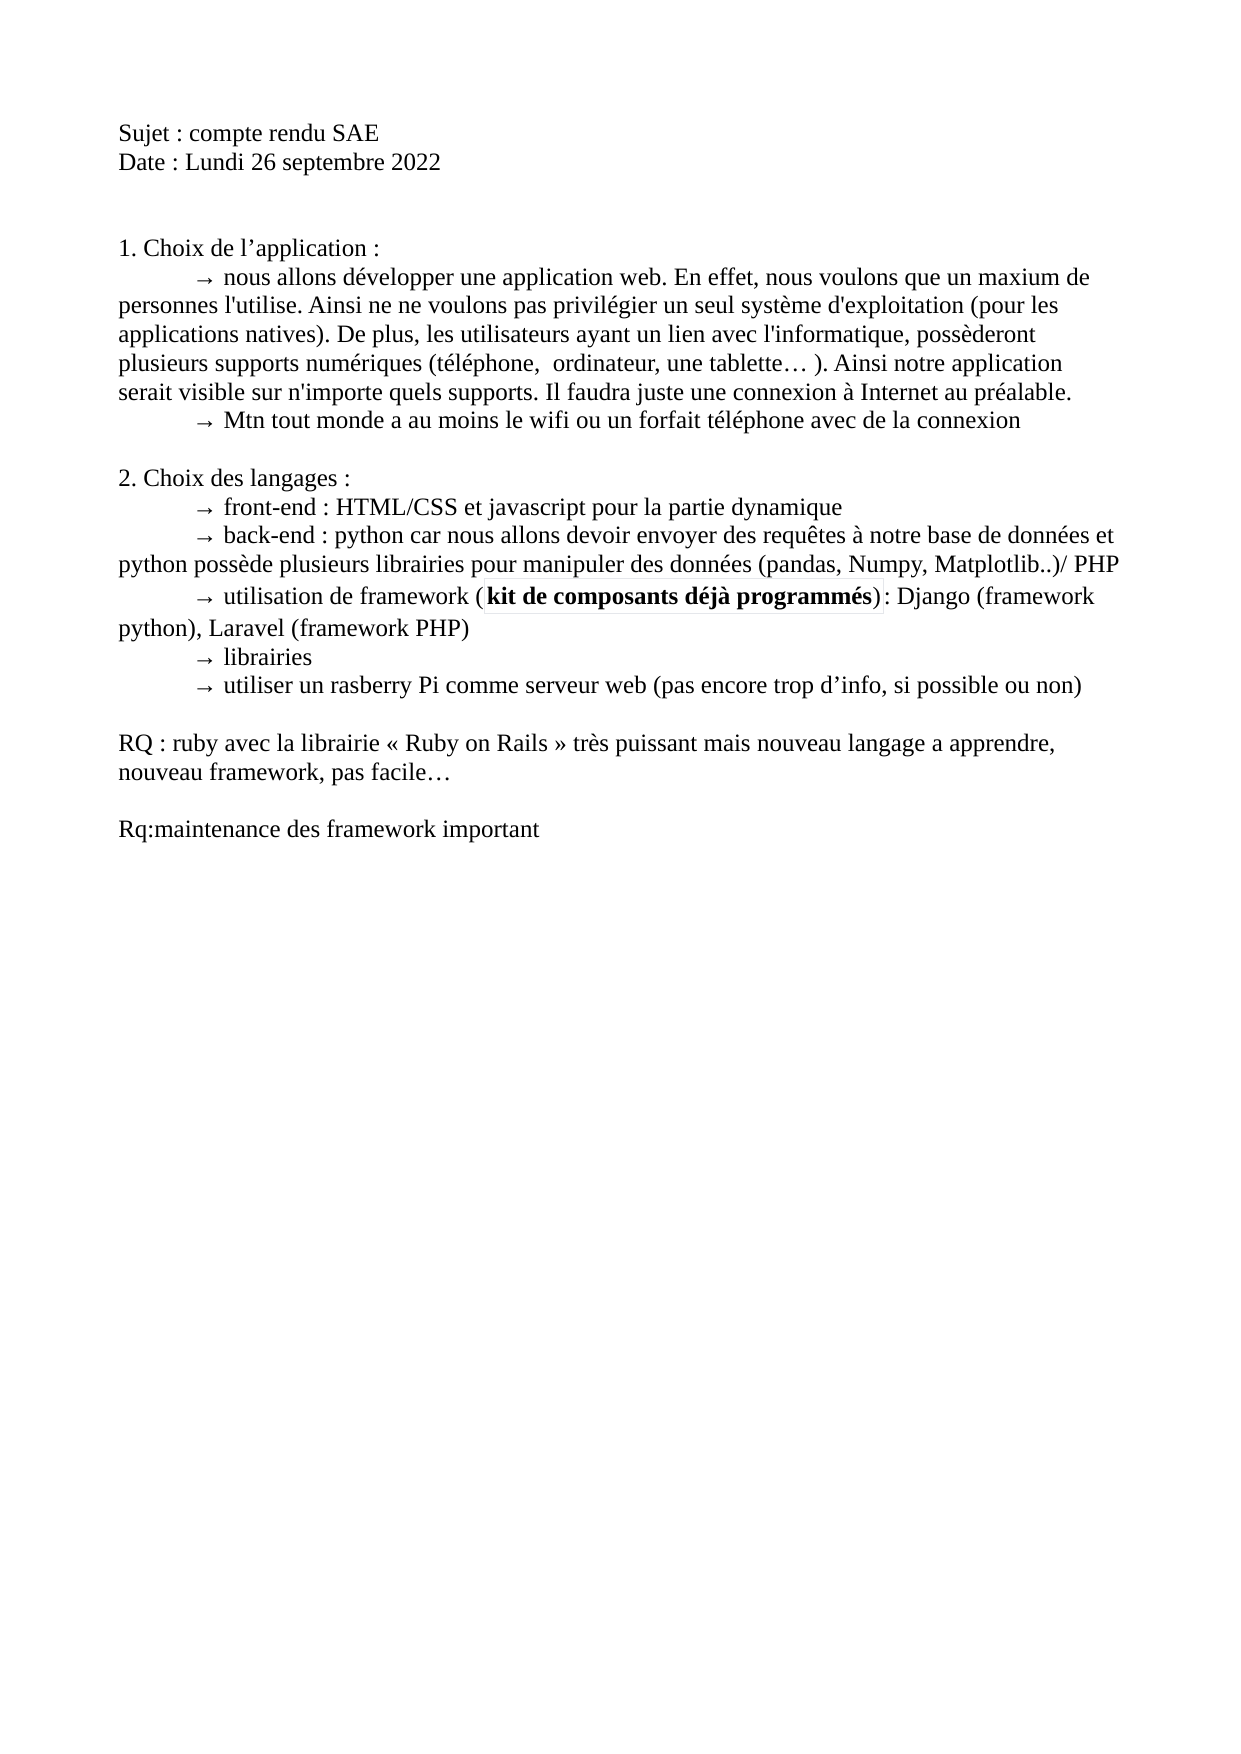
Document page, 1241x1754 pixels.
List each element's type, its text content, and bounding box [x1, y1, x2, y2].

text RQ : ruby avec la librairie « Ruby on Rails » très puissant mais nouveau langage a apprendre, nouveau framework, pas facile… [118, 728, 1122, 785]
text → nous allons développer une application web. En effet, nous voulons que un maxium de personnes l'utilise. Ainsi ne ne voulons pas privilégier un seul système d'exploitation (pour les applications natives). De plus, les utilisateurs ayant un lien avec l'informatique, possèderont plusieurs supports numériques (téléphone, ordinateur, une tablette… ). Ainsi notre application serait visible sur n'importe quels supports. Il faudra juste une connexion à Internet au préalable. [118, 262, 1122, 406]
text 2. Choix des langages : [118, 463, 1122, 492]
text → utiliser un rasberry Pi comme serveur web (pas encore trop d’info, si possible ou non) [118, 670, 1122, 699]
text → front-end : HTML/CSS et javascript pour la partie dynamique [118, 492, 1122, 521]
text → librairies [118, 642, 1122, 670]
text → utilisation de framework (kit de composants déjà programmés): Django (framework python), Laravel (framework PHP) [118, 578, 1122, 642]
text Sujet : compte rendu SAE [118, 118, 1122, 147]
text Rq:maintenance des framework important [118, 814, 1122, 843]
text → back-end : python car nous allons devoir envoyer des requêtes à notre base de données et python possède plusieurs librairies pour manipuler des données (pandas, Numpy, Matplotlib..)/ PHP [118, 521, 1122, 578]
text Date : Lundi 26 septembre 2022 [118, 147, 1122, 176]
text 1. Choix de l’application : [118, 233, 1122, 262]
text → Mtn tout monde a au moins le wifi ou un forfait téléphone avec de la connexion [118, 406, 1122, 434]
